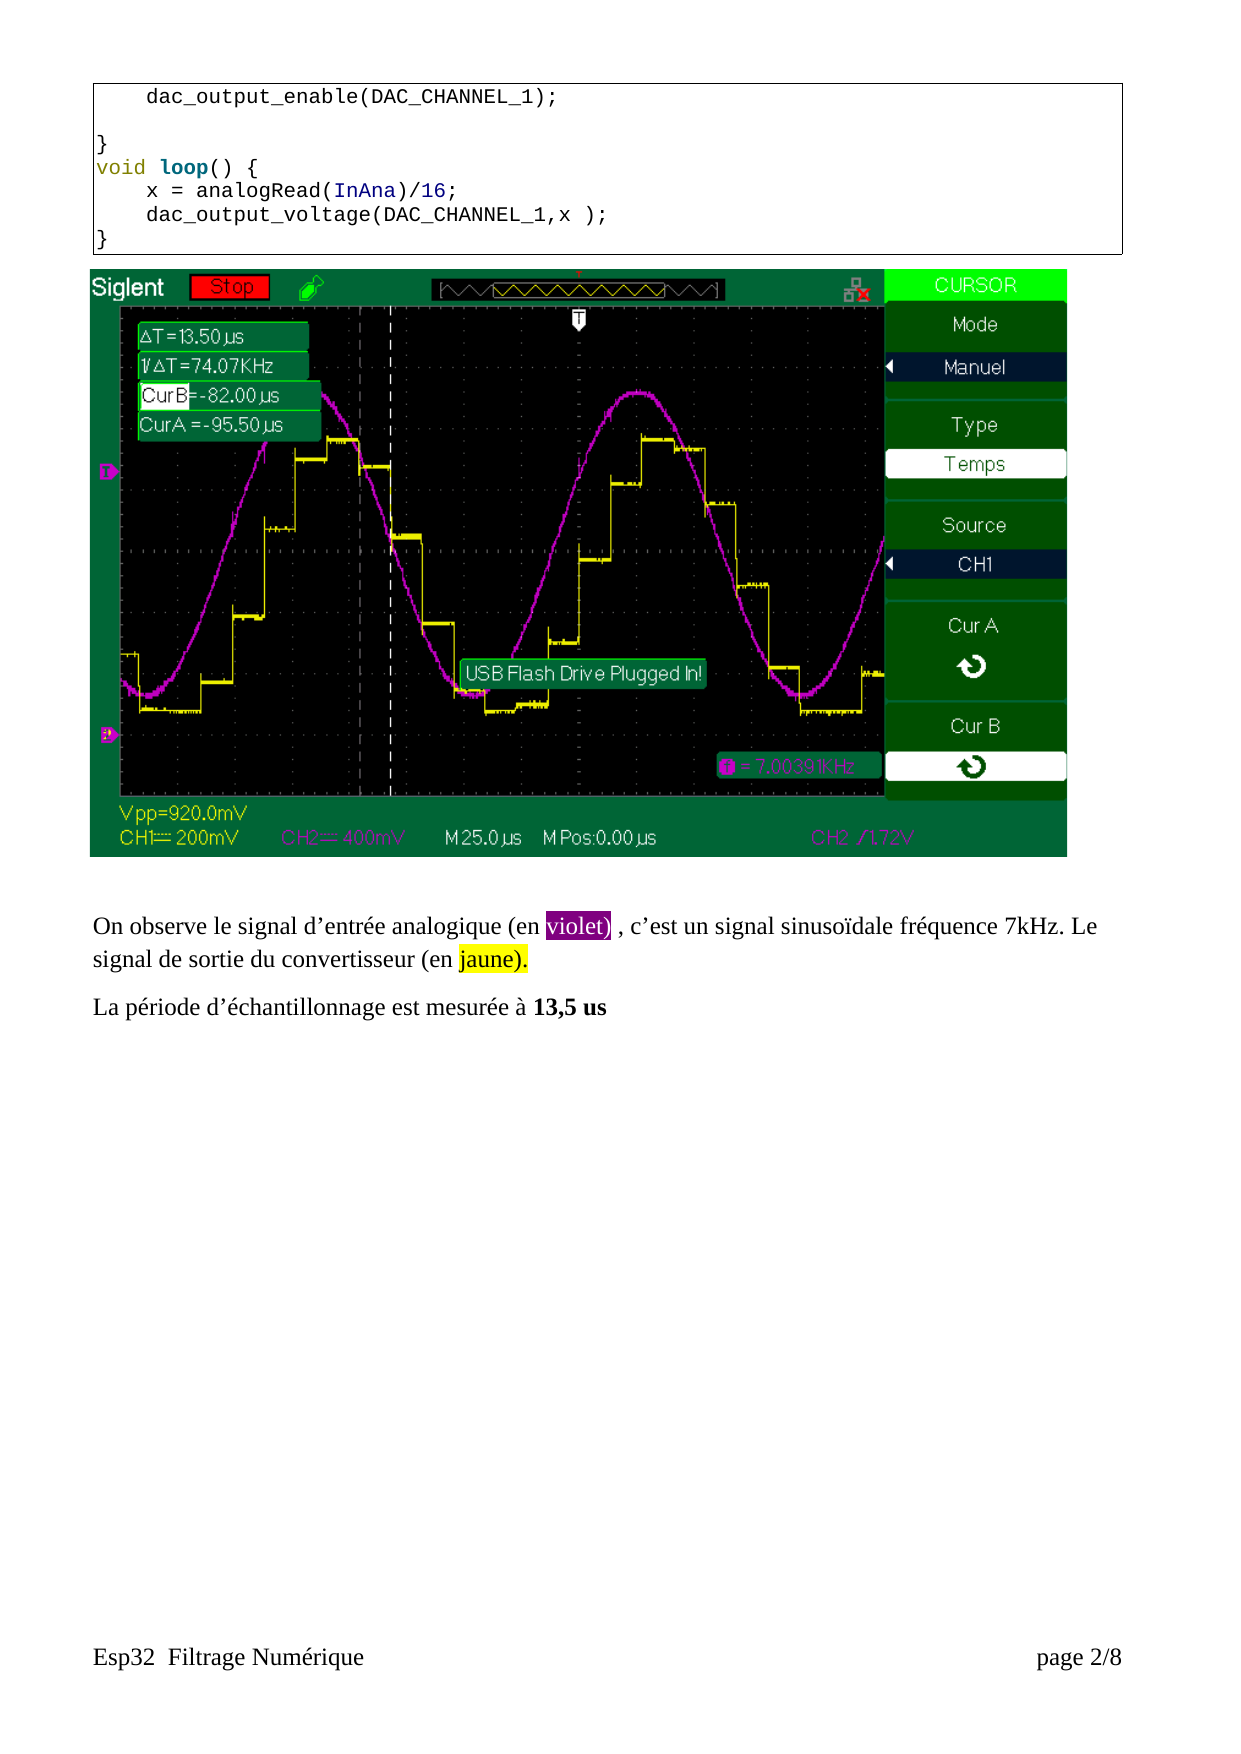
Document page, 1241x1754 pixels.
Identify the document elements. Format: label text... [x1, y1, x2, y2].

text La période d’échantillonnage est mesurée à 13,5 us [93, 992, 1122, 1020]
picture [89, 269, 1068, 857]
text On observe le signal d’entrée analogique (en violet) , c’est un signal sinusoïdale fréquence 7kHz. Le signal de sortie du convertisseur (en jaune). [93, 911, 1122, 973]
text } [94, 130, 1122, 154]
text void loop() { [94, 154, 1122, 177]
text dac_output_voltage(DAC_CHANNEL_1,x ); [94, 201, 1122, 224]
text dac_output_enable(DAC_CHANNEL_1); [94, 84, 1122, 109]
text x = analogRead(InAna)/16; [94, 177, 1122, 201]
text } [94, 224, 1122, 254]
